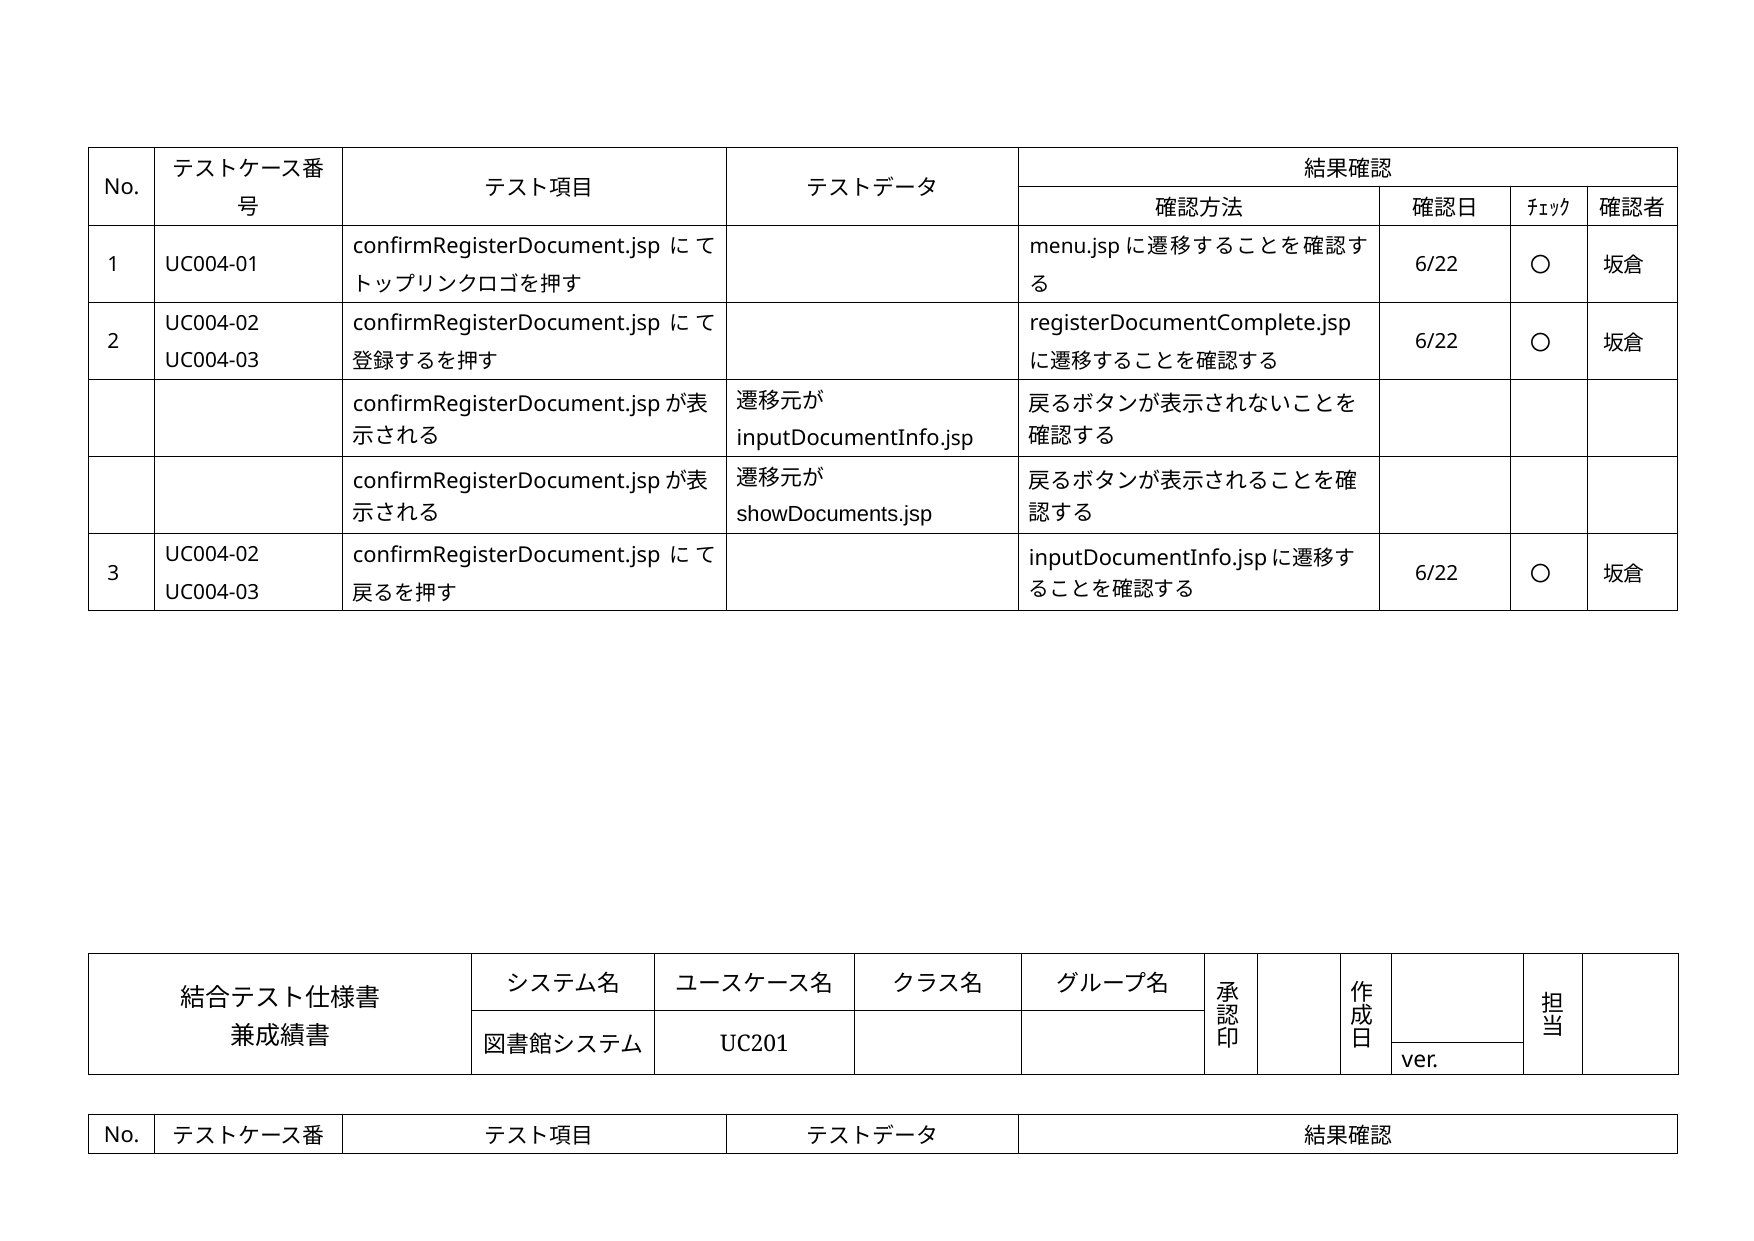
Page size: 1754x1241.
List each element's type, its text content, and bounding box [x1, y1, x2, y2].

table_cell 坂倉 [1588, 534, 1677, 610]
table_header テストケース番号 [155, 148, 342, 225]
table_cell confirmRegisterDocument.jspが表示される [343, 457, 726, 533]
table_cell [1022, 1011, 1204, 1074]
table_cell 6/22 [1380, 226, 1510, 302]
table_header システム名 [472, 954, 654, 1009]
table_cell inputDocumentInfo.jspに遷移することを確認する [1019, 534, 1379, 610]
table_cell [1588, 457, 1677, 533]
table_cell UC004-02 UC004-03 [155, 303, 342, 379]
table_cell 〇 [1511, 226, 1587, 302]
table_header テスト項目 [343, 148, 726, 225]
table_cell 遷移元がshowDocuments.jsp [727, 457, 1018, 533]
table_header 結合テスト仕様書 兼成績書 [89, 954, 471, 1074]
table_header No. [89, 148, 154, 225]
table_cell 坂倉 [1588, 303, 1677, 379]
table_cell 戻るボタンが表示されることを確認する [1019, 457, 1379, 533]
table_cell [89, 380, 154, 456]
table_cell 〇 [1511, 534, 1587, 610]
table_cell confirmRegisterDocument.jspが表示される [343, 380, 726, 456]
table_cell [155, 457, 342, 533]
table_header [1258, 954, 1340, 1074]
table_header [1392, 954, 1523, 1042]
table_cell 3 [89, 534, 154, 610]
table_cell [89, 457, 154, 533]
table_cell 6/22 [1380, 303, 1510, 379]
table_cell 戻るボタンが表示されないことを確認する [1019, 380, 1379, 456]
table_cell UC201 [655, 1011, 854, 1074]
table_header グループ名 [1022, 954, 1204, 1009]
table_header テスト項目 [343, 1115, 726, 1152]
table_cell [855, 1011, 1021, 1074]
table_cell 図書館システム [472, 1011, 654, 1074]
table_header テストデータ [727, 1115, 1018, 1152]
table_header 結果確認 [1019, 148, 1677, 186]
table_cell ver. [1392, 1043, 1523, 1074]
table_header 担当 [1524, 954, 1582, 1074]
table_header クラス名 [855, 954, 1021, 1009]
table_header 作成日 [1341, 954, 1391, 1074]
table_cell 確認者 [1588, 187, 1677, 225]
table_cell [155, 380, 342, 456]
table_cell [1511, 457, 1587, 533]
table_cell UC004-01 [155, 226, 342, 302]
table_cell registerDocumentComplete.jspに遷移することを確認する [1019, 303, 1379, 379]
table_header テストデータ [727, 148, 1018, 225]
table_cell 1 [89, 226, 154, 302]
table_cell 確認方法 [1019, 187, 1379, 225]
table_cell 確認日 [1380, 187, 1510, 225]
table_cell [727, 226, 1018, 302]
table_cell [1380, 457, 1510, 533]
table_cell UC004-02 UC004-03 [155, 534, 342, 610]
table_cell confirmRegisterDocument.jspにて登録するを押す [343, 303, 726, 379]
table_cell menu.jspに遷移することを確認する [1019, 226, 1379, 302]
table_cell ﾁｪｯｸ [1511, 187, 1587, 225]
table_cell [1511, 380, 1587, 456]
table_cell [1380, 380, 1510, 456]
table_cell confirmRegisterDocument.jspにて戻るを押す [343, 534, 726, 610]
table_cell 坂倉 [1588, 226, 1677, 302]
table_cell 〇 [1511, 303, 1587, 379]
table_header 結果確認 [1019, 1115, 1677, 1152]
table_cell [727, 303, 1018, 379]
table_cell 遷移元がinputDocumentInfo.jsp [727, 380, 1018, 456]
table_cell confirmRegisterDocument.jspにてトップリンクロゴを押す [343, 226, 726, 302]
table_header [1583, 954, 1678, 1074]
table_header テストケース番 [155, 1115, 342, 1152]
table_header No. [89, 1115, 154, 1152]
table_cell 2 [89, 303, 154, 379]
table_cell [727, 534, 1018, 610]
table_header 承認印 [1205, 954, 1257, 1074]
table_cell 6/22 [1380, 534, 1510, 610]
table_cell [1588, 380, 1677, 456]
table_header ユースケース名 [655, 954, 854, 1009]
